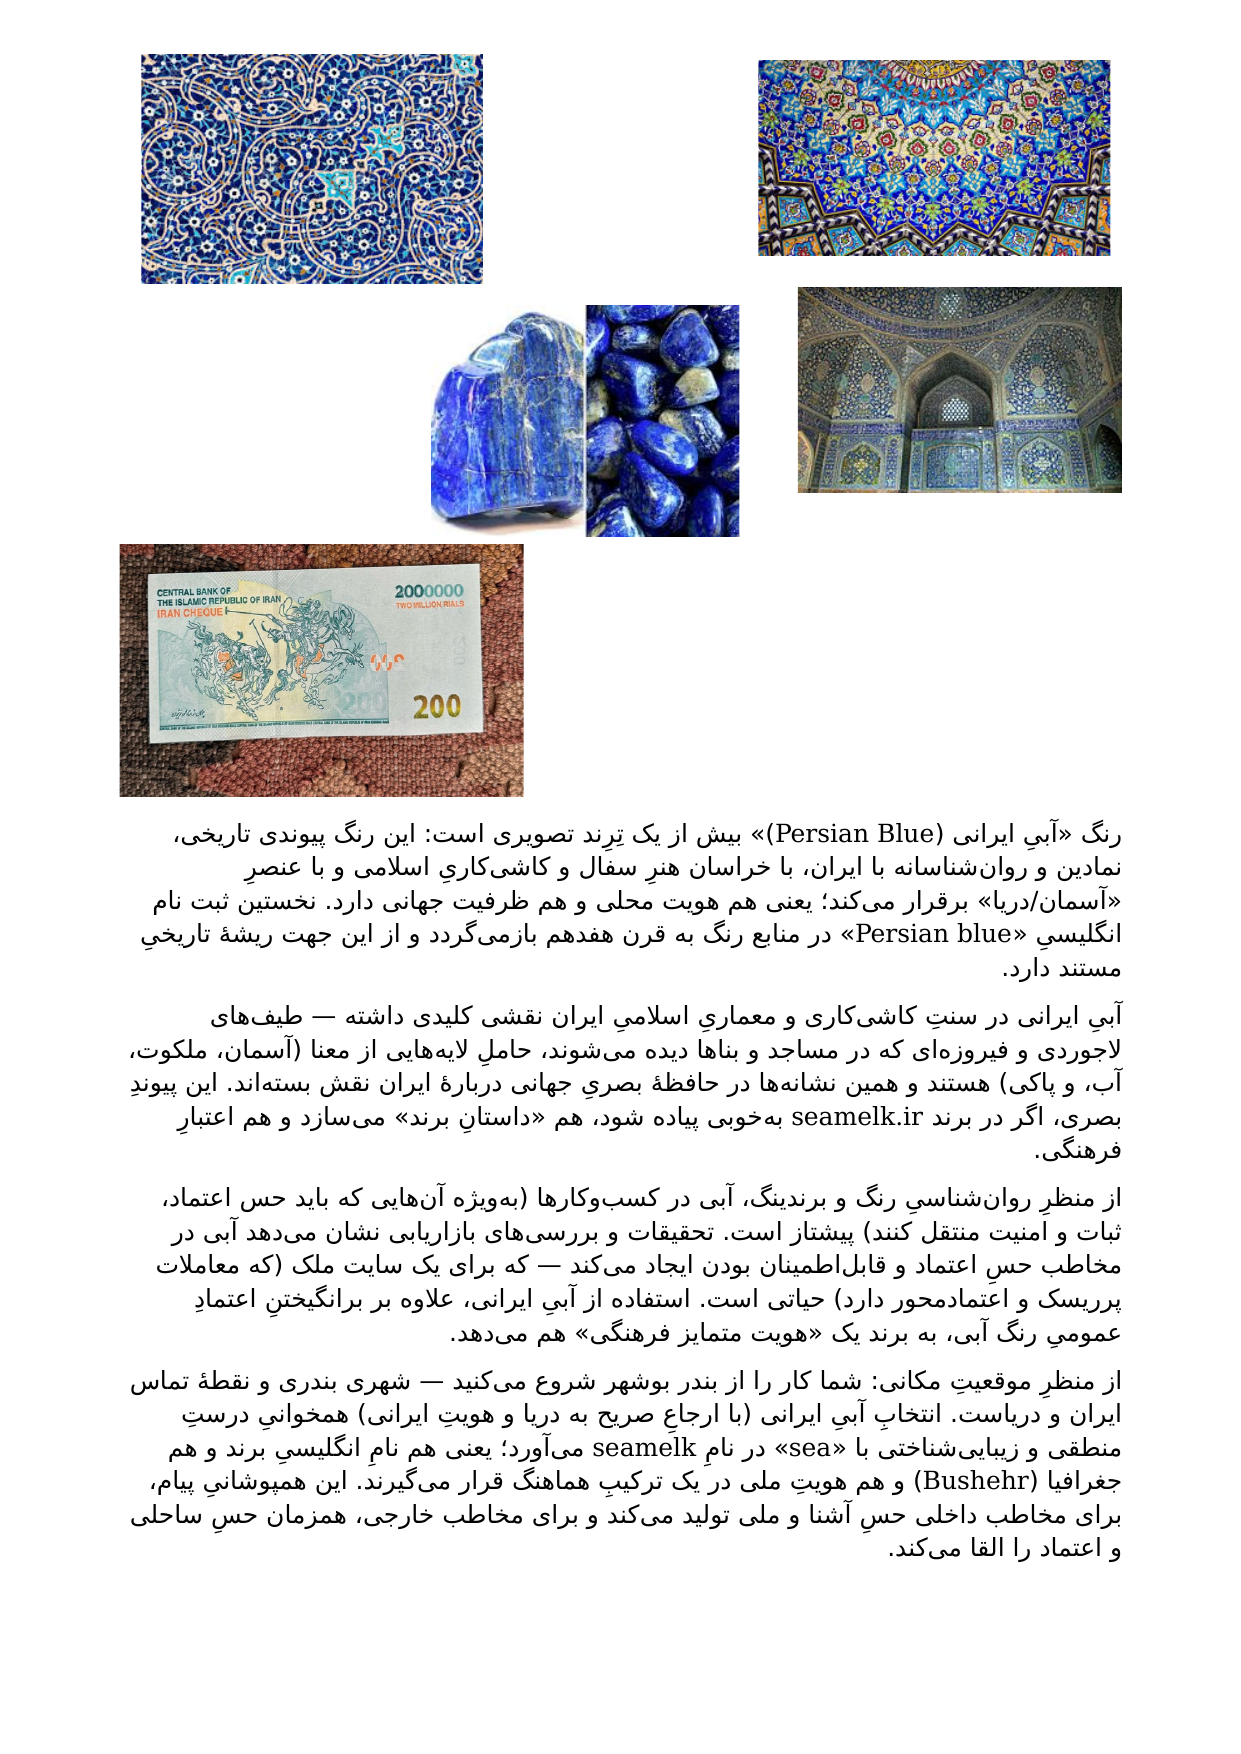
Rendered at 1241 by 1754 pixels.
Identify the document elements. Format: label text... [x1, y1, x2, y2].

text رنگ «آبیِ ایرانی (Persian Blue)» بیش از یک تِرِند تصویری است: این رنگ پیوندی تاریخی، نمادین و روان‌شناسانه با ایران، با خراسان هنرِ سفال و کاشی‌کاریِ اسلامی و با عنصرِ «آسمان/دریا» برقرار می‌کند؛ یعنی هم هویت محلی و هم ظرفیت جهانی دارد. نخستین ثبت نام انگلیسیِ «Persian blue» در منابع رنگ به قرن هفدهم بازمی‌گردد و از این جهت ریشهٔ تاریخیِ مستند دارد. [118, 819, 1122, 982]
text از منظرِ موقعیتِ مکانی: شما کار را از بندر بوشهر شروع می‌کنید — شهری بندری و نقطهٔ تماس ایران و دریاست. انتخابِ آبیِ ایرانی (با ارجاعِ صریح به دریا و هویتِ ایرانی) همخوانیِ درستِ منطقی و زیبایی‌شناختی با «sea» در نامِ seamelk می‌آورد؛ یعنی هم نامِ انگلیسیِ برند و هم جغرافیا (Bushehr) و هم هویتِ ملی در یک ترکیبِ هماهنگ قرار می‌گیرند. این همپوشانیِ پیام، برای مخاطب داخلی حسِ آشنا و ملی تولید می‌کند و برای مخاطب خارجی، همزمان حسِ ساحلی و اعتماد را القا می‌کند. [118, 1366, 1122, 1563]
text آبیِ ایرانی در سنتِ کاشی‌کاری و معماریِ اسلامیِ ایران نقشی کلیدی داشته — طیف‌های لاجوردی و فیروزه‌ای که در مساجد و بناها دیده می‌شوند، حاملِ لایه‌هایی از معنا (آسمان، ملکوت، آب، و پاکی) هستند و همین نشانه‌ها در حافظهٔ بصریِ جهانی دربارهٔ ایران نقش بسته‌اند. این پیوندِ بصری، اگر در برند seamelk.ir به‌خوبی پیاده شود، هم «داستانِ برند» می‌سازد و هم اعتبارِ فرهنگی. [118, 1001, 1122, 1165]
picture [431, 305, 740, 537]
picture [758, 60, 1111, 256]
picture [119, 544, 524, 797]
picture [797, 287, 1122, 493]
text از منظرِ روان‌شناسیِ رنگ و برندینگ، آبی در کسب‌وکارها (به‌ویژه آن‌هایی که باید حس اعتماد، ثبات و امنیت منتقل کنند) پیشتاز است. تحقیقات و بررسی‌های بازاریابی نشان می‌دهد آبی در مخاطب حسِ اعتماد و قابل‌اطمینان بودن ایجاد می‌کند — که برای یک سایت ملک (که معاملات پرریسک و اعتمادمحور دارد) حیاتی است. استفاده از آبیِ ایرانی، علاوه بر برانگیختنِ اعتمادِ عمومیِ رنگ آبی، به برند یک «هویت متمایز فرهنگی» هم می‌دهد. [118, 1184, 1122, 1347]
picture [141, 54, 483, 284]
